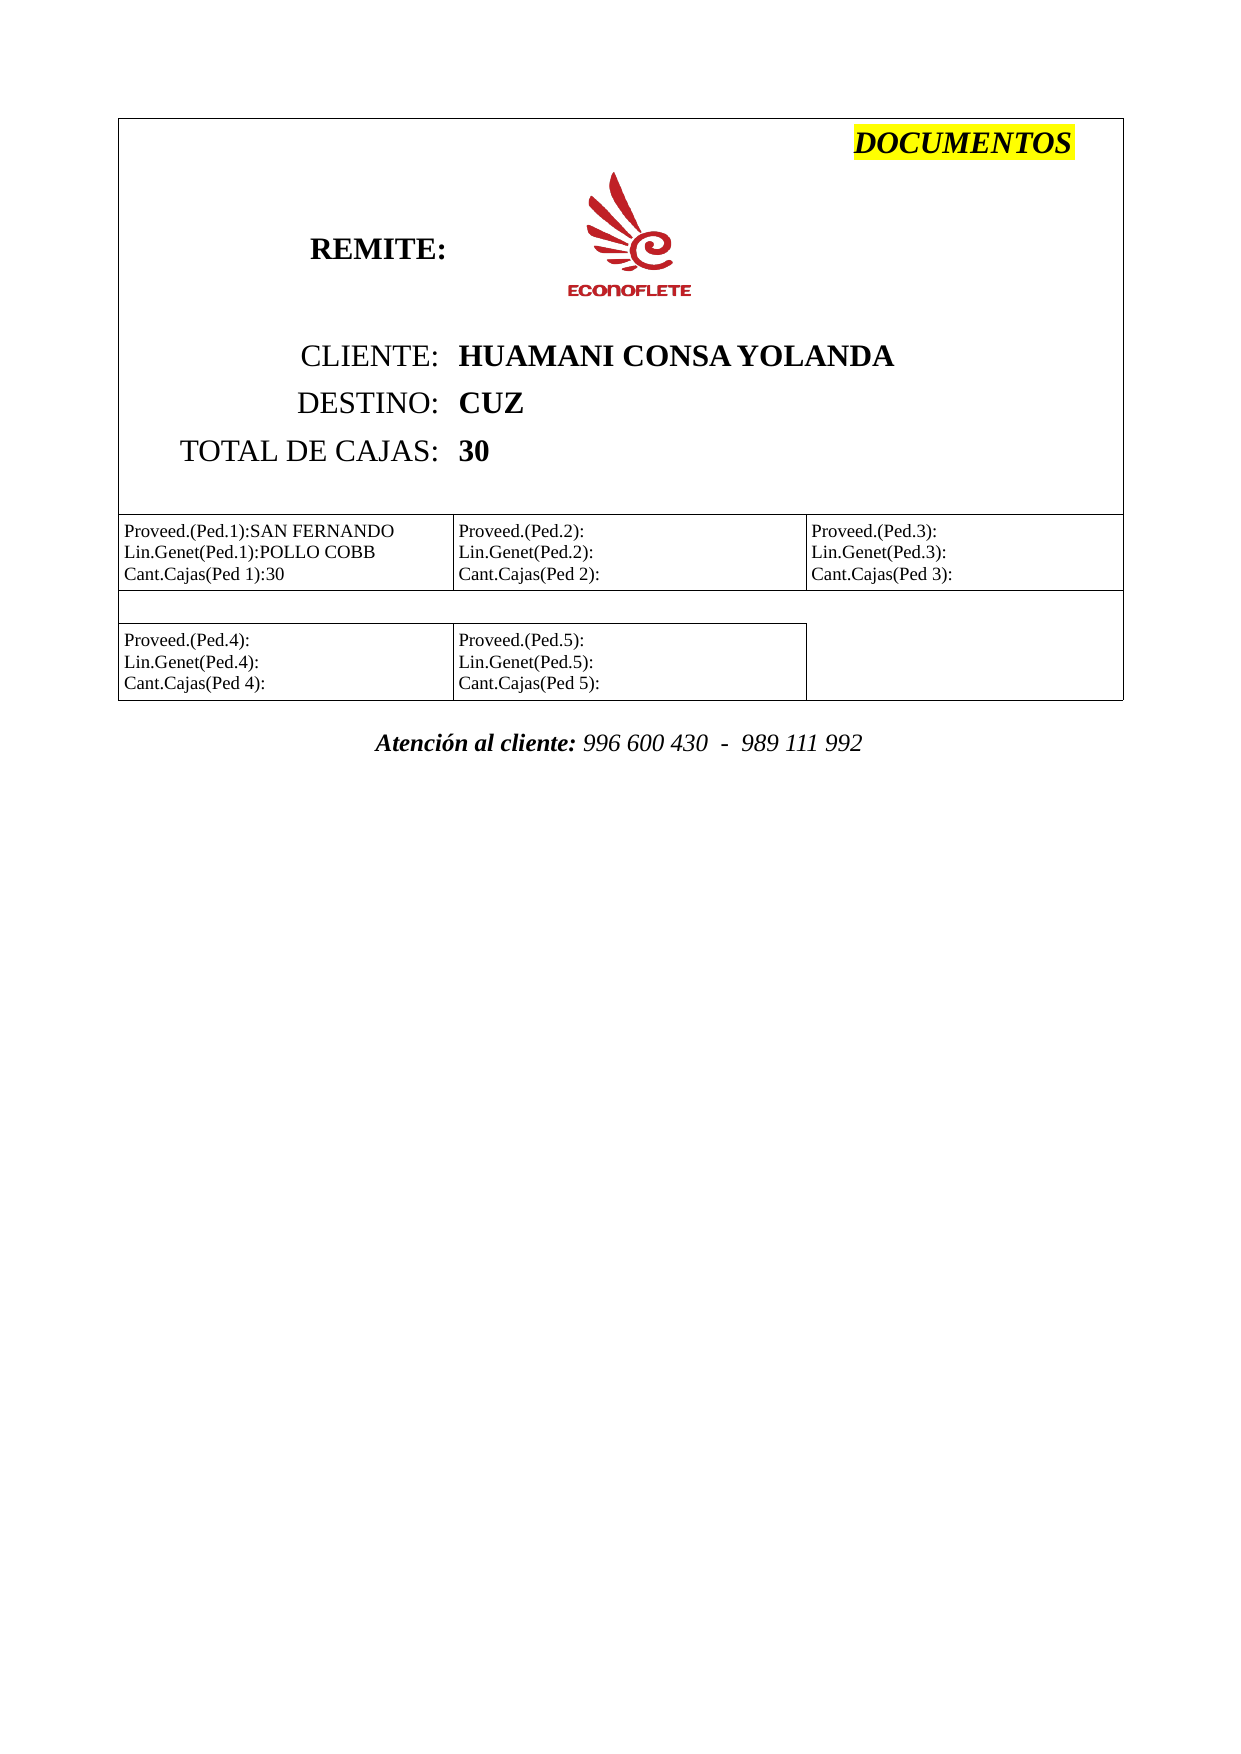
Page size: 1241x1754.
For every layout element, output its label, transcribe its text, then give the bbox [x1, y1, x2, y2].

table_cell CUZ [453, 379, 806, 426]
table_cell [806, 379, 1123, 426]
table_cell [806, 166, 1123, 332]
table_cell [806, 474, 1123, 514]
table_cell [119, 591, 453, 623]
table_cell [453, 166, 806, 332]
table_cell [119, 474, 453, 514]
table_header [119, 119, 453, 166]
table_cell Proveed.(Ped.5): Lin.Genet(Ped.5): Cant.Cajas(Ped 5): [454, 624, 806, 699]
table_cell 30 [453, 426, 1123, 474]
table_cell Proveed.(Ped.3): Lin.Genet(Ped.3): Cant.Cajas(Ped 3): [807, 515, 1123, 590]
table_header [453, 119, 806, 166]
picture [552, 171, 707, 297]
table_cell Proveed.(Ped.1):SAN FERNANDO Lin.Genet(Ped.1):POLLO COBB Cant.Cajas(Ped 1):30 [119, 515, 453, 590]
text Atención al cliente: 996 600 430 - 989 111 992 [118, 728, 1122, 757]
table_cell TOTAL DE CAJAS: [119, 426, 453, 474]
table_cell REMITE: [119, 166, 453, 332]
table_cell Proveed.(Ped.4): Lin.Genet(Ped.4): Cant.Cajas(Ped 4): [119, 624, 453, 699]
table_cell [807, 623, 1123, 699]
table_header DOCUMENTOS [806, 119, 1123, 166]
table_cell Proveed.(Ped.2): Lin.Genet(Ped.2): Cant.Cajas(Ped 2): [454, 515, 806, 590]
table_cell [806, 591, 1123, 623]
table_cell [453, 474, 806, 514]
table_cell HUAMANI CONSA YOLANDA [453, 332, 1123, 379]
table_cell DESTINO: [119, 379, 453, 426]
table_cell [453, 591, 806, 623]
table_cell CLIENTE: [119, 332, 453, 379]
